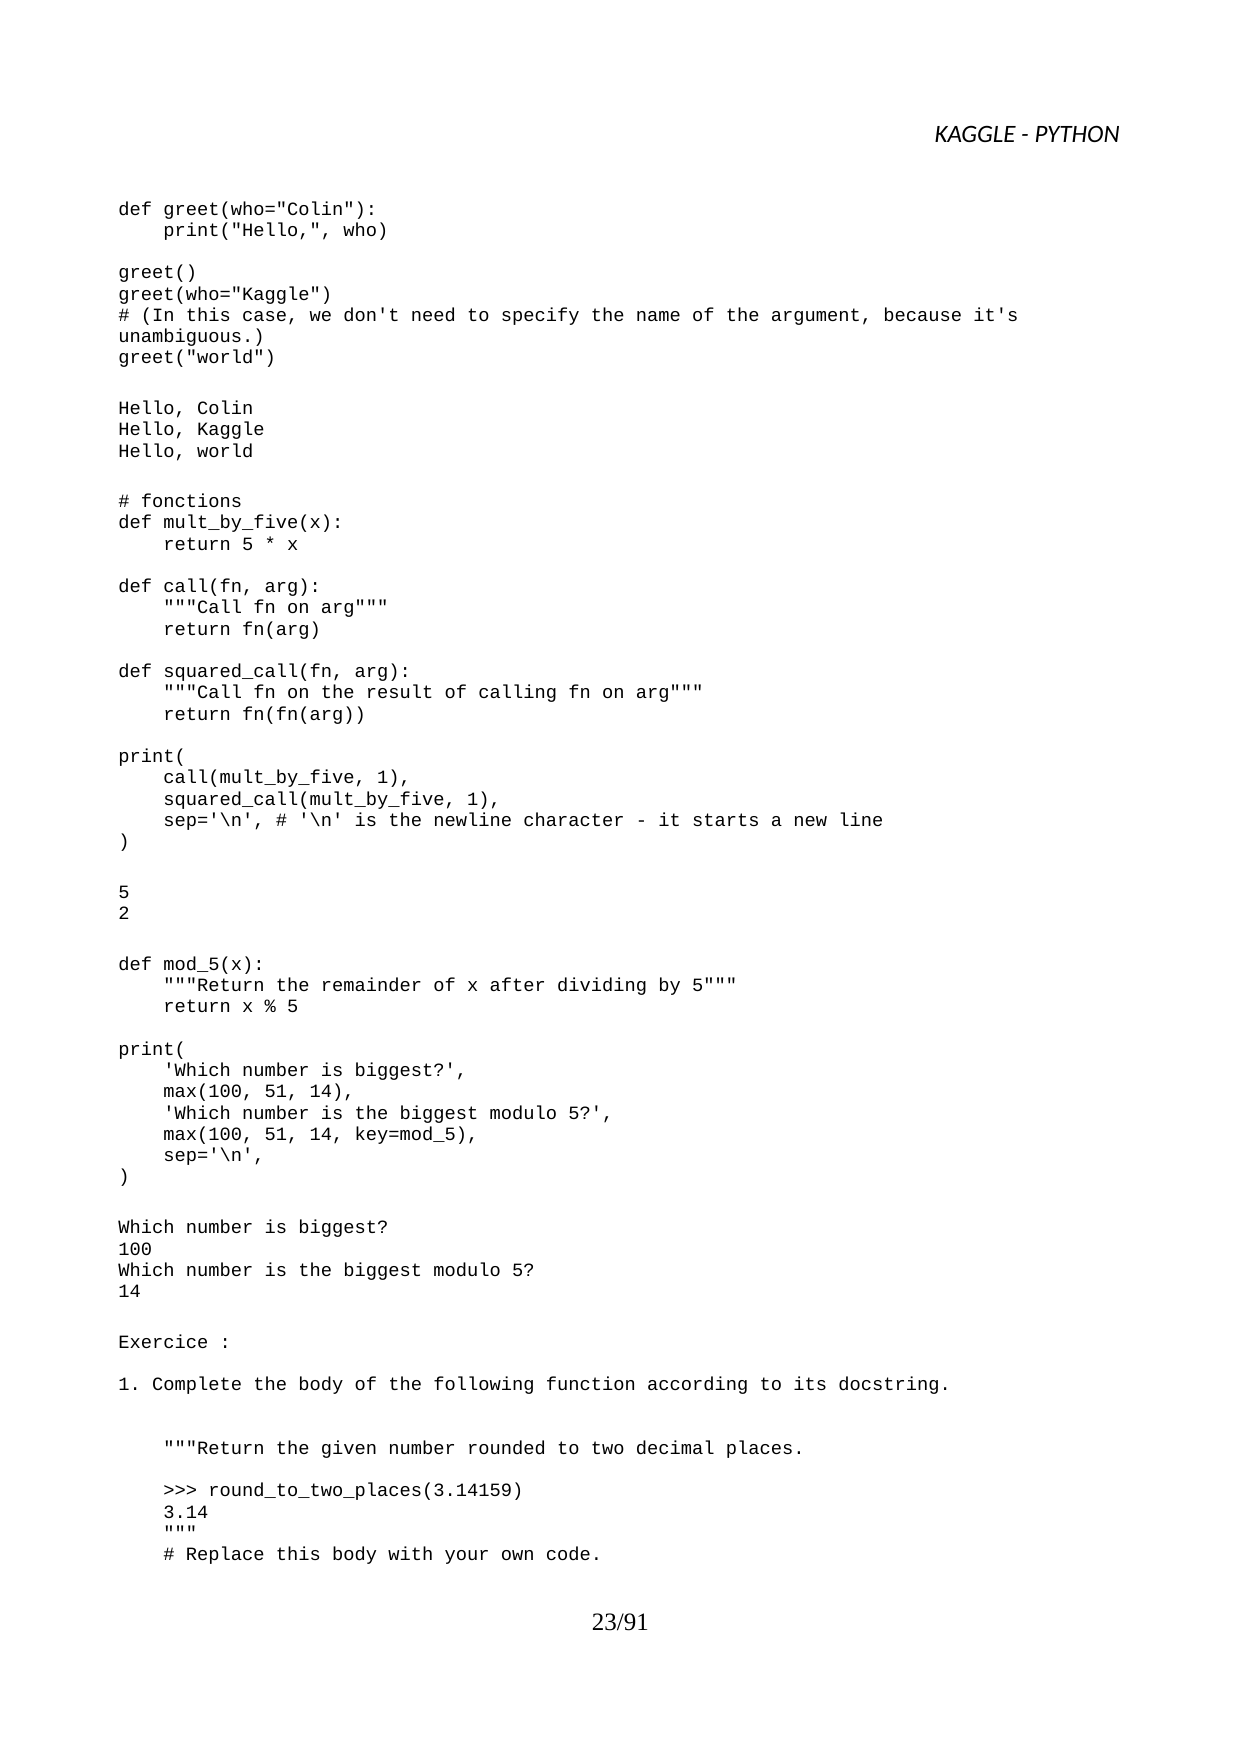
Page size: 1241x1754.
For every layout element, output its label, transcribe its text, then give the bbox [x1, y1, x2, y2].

text Which number is the biggest modulo 5? [118, 1261, 1122, 1282]
text ) [118, 1167, 1122, 1188]
text greet(who="Kaggle") [118, 284, 1122, 306]
text Hello, Colin [118, 399, 1122, 420]
text """Return the given number rounded to two decimal places. [118, 1439, 1122, 1460]
text 100 [118, 1239, 1122, 1261]
text sep='\n', [118, 1146, 1122, 1167]
text def call(fn, arg): [118, 577, 1122, 598]
text """Call fn on arg""" [118, 598, 1122, 619]
text print( [118, 747, 1122, 768]
text print( [118, 1040, 1122, 1061]
text def mult_by_five(x): [118, 513, 1122, 534]
text # fonctions [118, 492, 1122, 513]
text # Replace this body with your own code. [118, 1545, 1122, 1566]
text Which number is biggest? [118, 1218, 1122, 1239]
text call(mult_by_five, 1), [118, 768, 1122, 789]
text 'Which number is the biggest modulo 5?', [118, 1103, 1122, 1125]
text greet("world") [118, 348, 1122, 369]
text """Call fn on the result of calling fn on arg""" [118, 683, 1122, 704]
text """Return the remainder of x after dividing by 5""" [118, 976, 1122, 997]
text >>> round_to_two_places(3.14159) [118, 1481, 1122, 1502]
text Hello, Kaggle [118, 420, 1122, 441]
text squared_call(mult_by_five, 1), [118, 789, 1122, 811]
text Hello, world [118, 441, 1122, 463]
text return 5 * x [118, 534, 1122, 556]
text ) [118, 832, 1122, 853]
text 5 [118, 883, 1122, 904]
text Exercice : [118, 1332, 1122, 1354]
text return fn(fn(arg)) [118, 704, 1122, 726]
text 1. Complete the body of the following function according to its docstring. [118, 1375, 1122, 1396]
text # (In this case, we don't need to specify the name of the argument, because it's unambiguous.) [118, 306, 1122, 348]
text return fn(arg) [118, 619, 1122, 641]
text 2 [118, 904, 1122, 925]
text def squared_call(fn, arg): [118, 662, 1122, 683]
text """ [118, 1524, 1122, 1545]
text sep='\n', # '\n' is the newline character - it starts a new line [118, 811, 1122, 832]
text max(100, 51, 14), [118, 1082, 1122, 1103]
text 3.14 [118, 1502, 1122, 1524]
text return x % 5 [118, 997, 1122, 1018]
text max(100, 51, 14, key=mod_5), [118, 1125, 1122, 1146]
text print("Hello,", who) [118, 221, 1122, 242]
text 14 [118, 1282, 1122, 1303]
text def greet(who="Colin"): [118, 199, 1122, 221]
text def mod_5(x): [118, 955, 1122, 976]
text greet() [118, 263, 1122, 284]
text 'Which number is biggest?', [118, 1061, 1122, 1082]
